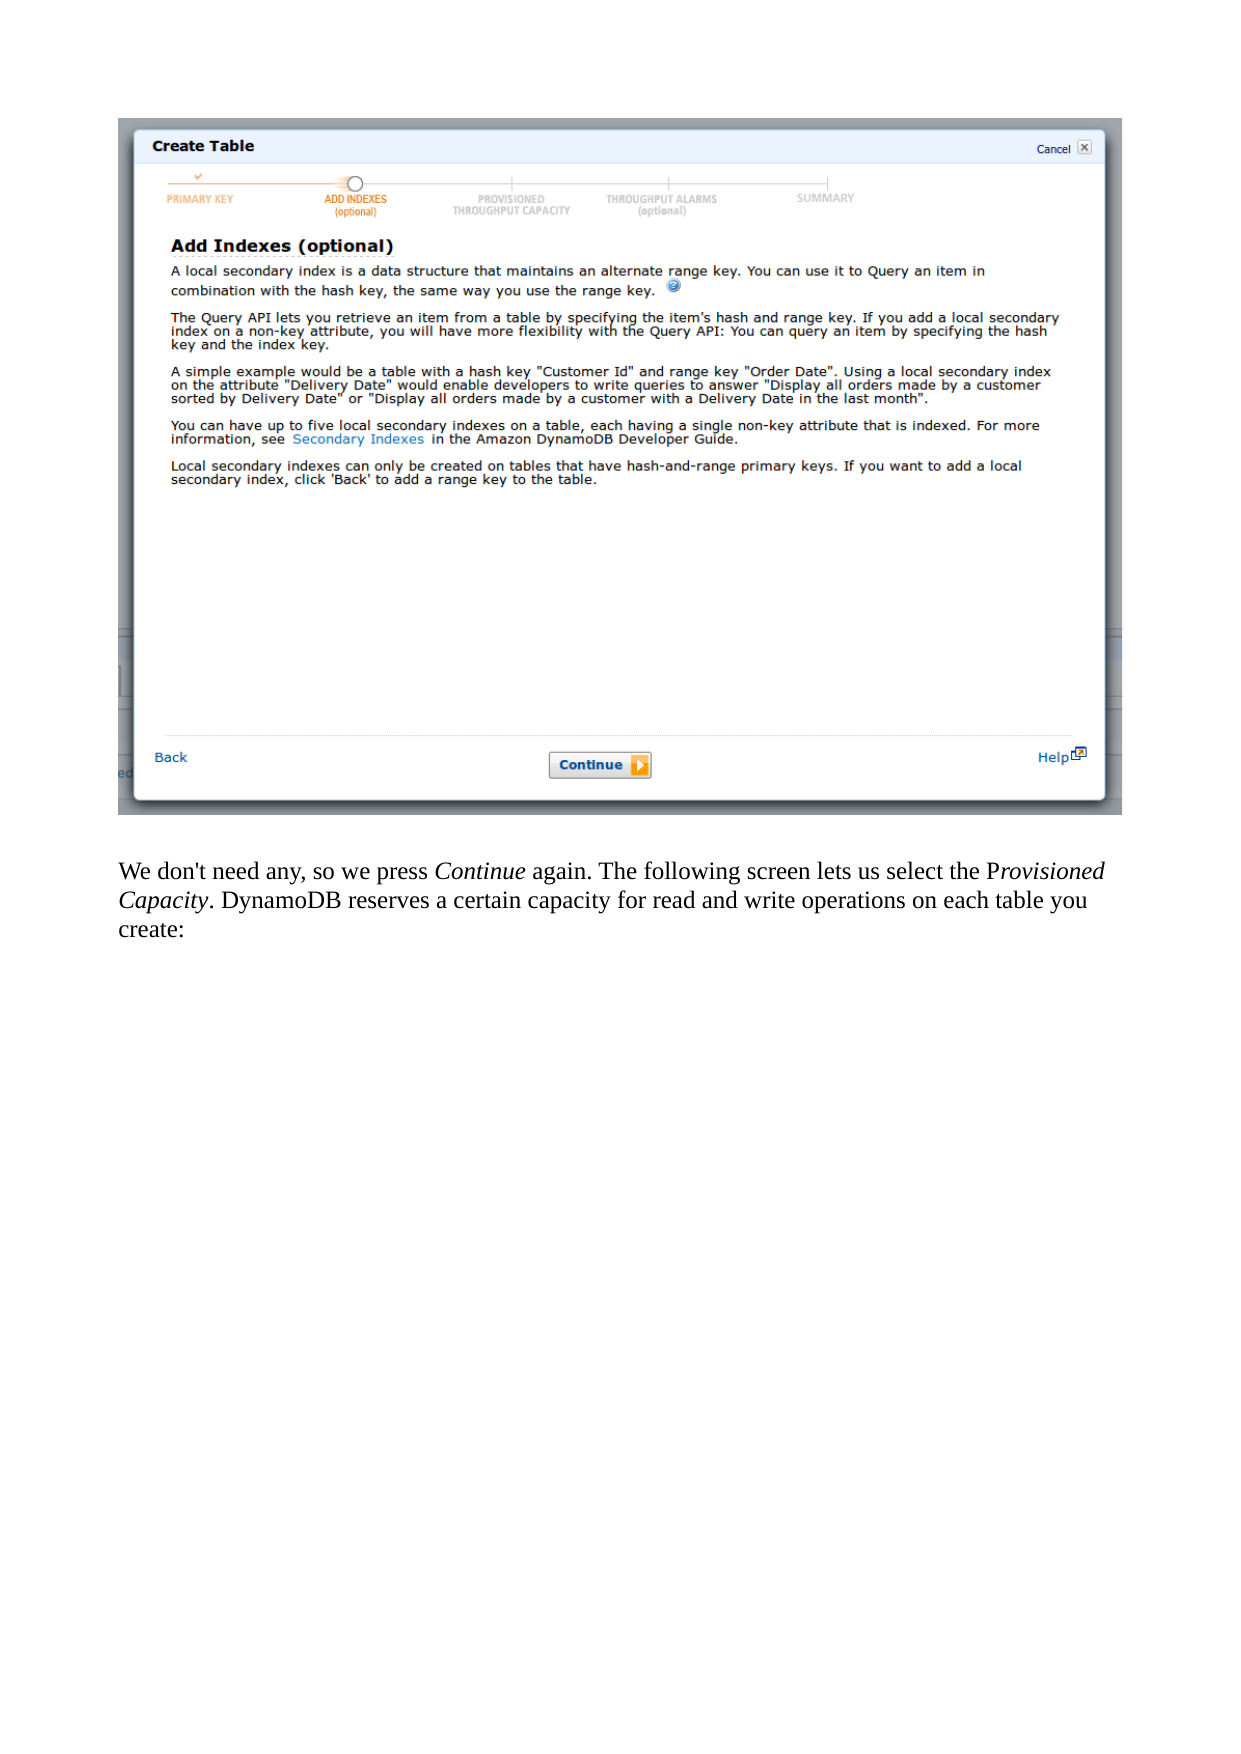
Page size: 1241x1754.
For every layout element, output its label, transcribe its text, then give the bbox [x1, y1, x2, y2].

text We don't need any, so we press Continue again. The following screen lets us select the Provisioned Capacity. DynamoDB reserves a certain capacity for read and write operations on each table you create: [118, 856, 1122, 942]
picture [118, 118, 1123, 815]
